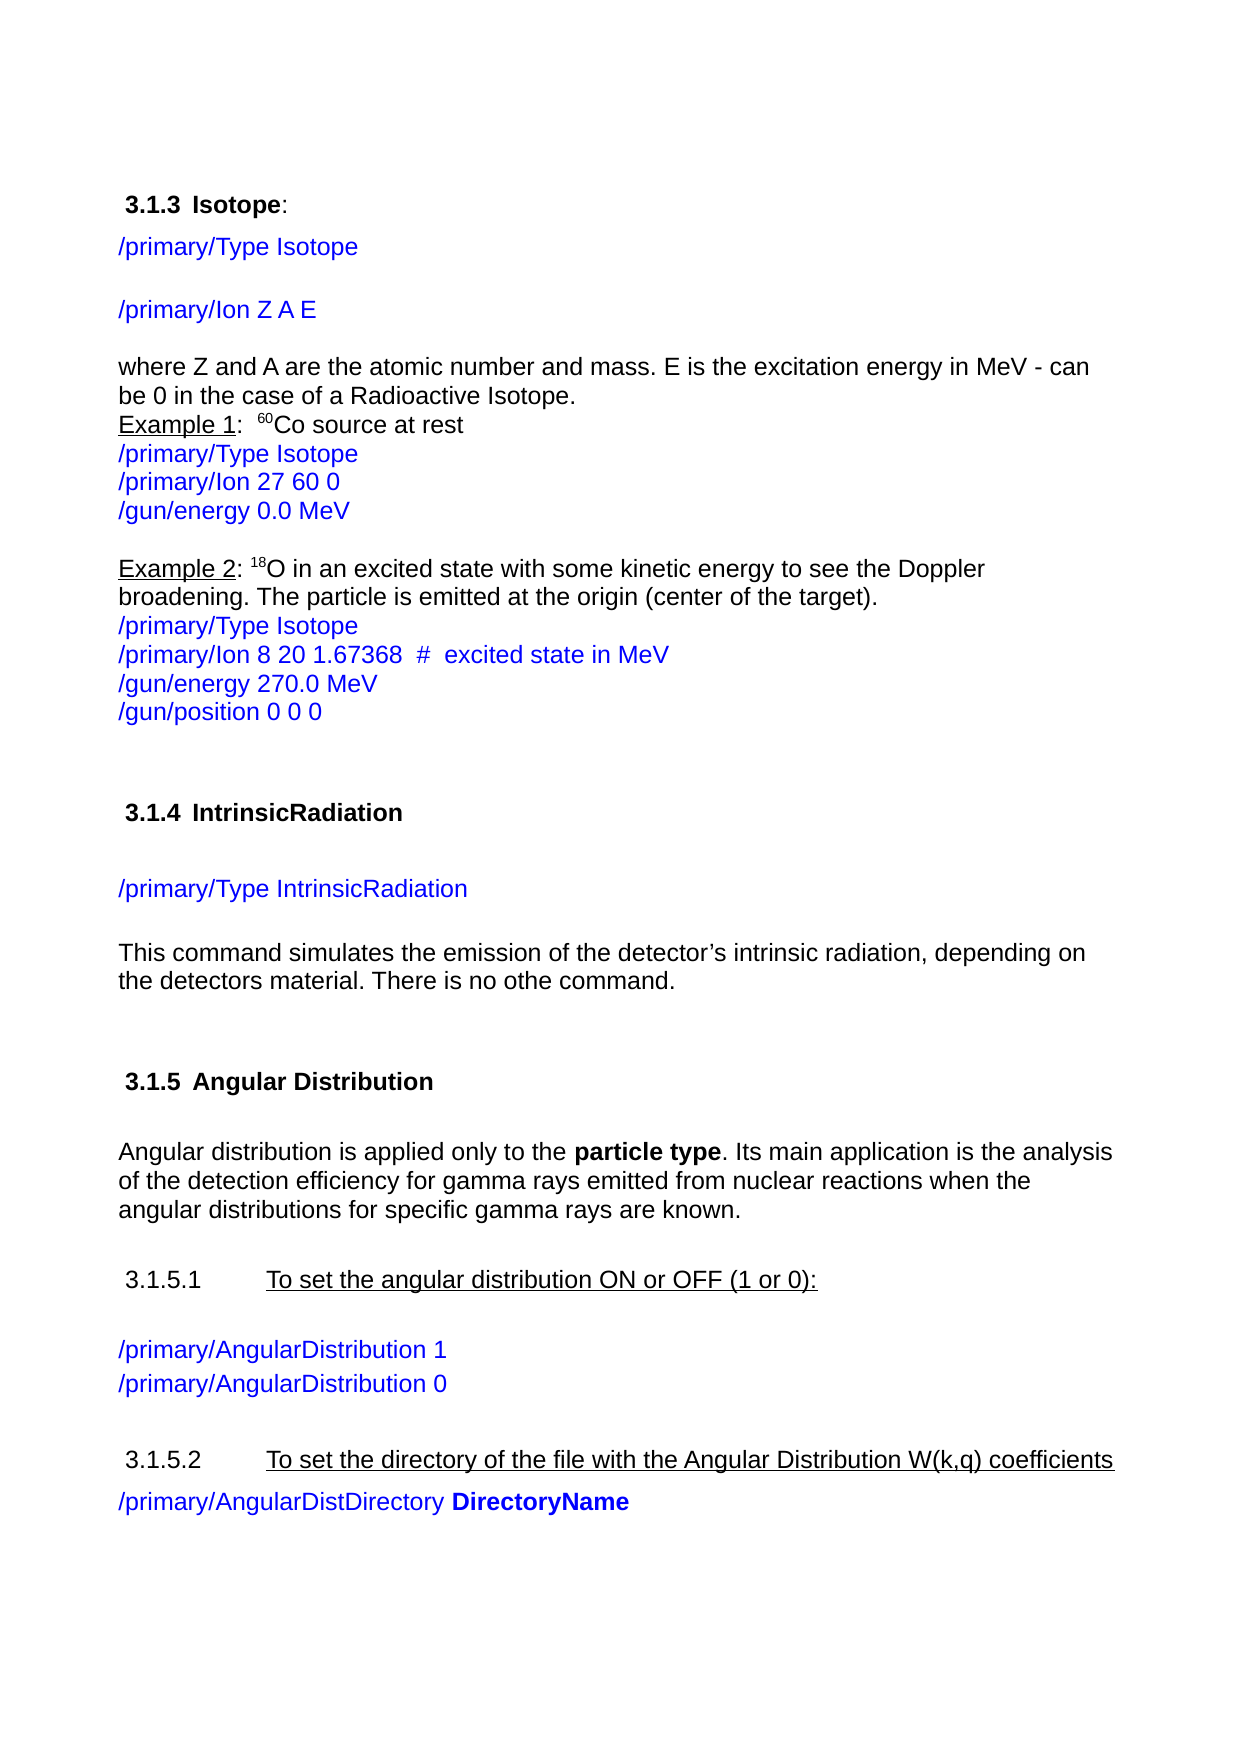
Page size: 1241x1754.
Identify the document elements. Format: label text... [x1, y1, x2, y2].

text /primary/Type IntrinsicRadiation [118, 874, 1122, 903]
text /primary/Type Isotope [118, 231, 1122, 260]
subtitle To set the angular distribution ON or OFF (1 or 0): [118, 1265, 1122, 1293]
text /primary/Type Isotope [118, 439, 1122, 467]
text /primary/Ion 8 20 1.67368 # excited state in MeV [118, 640, 1122, 669]
text /primary/Ion 27 60 0 [118, 467, 1122, 496]
subtitle To set the directory of the file with the Angular Distribution W(k,q) coefficients [118, 1445, 1122, 1474]
text /gun/energy 0.0 MeV [118, 496, 1122, 525]
subtitle Isotope: [118, 190, 1122, 219]
text This command simulates the emission of the detector’s intrinsic radiation, depending on the detectors material. There is no othe command. [118, 938, 1122, 995]
text /primary/AngularDistribution 0 [118, 1369, 1122, 1398]
text /gun/energy 270.0 MeV [118, 669, 1122, 697]
subtitle Angular Distribution [118, 1067, 1122, 1096]
text /primary/Ion Z A E [118, 295, 1122, 324]
text Example 1: 60Co source at rest [118, 410, 1122, 439]
text Angular distribution is applied only to the particle type. Its main application is the analysis of the detection efficiency for gamma rays emitted from nuclear reactions when the angular distributions for specific gamma rays are known. [118, 1137, 1122, 1223]
subtitle IntrinsicRadiation [118, 798, 1122, 827]
text /gun/position 0 0 0 [118, 697, 1122, 726]
text /primary/AngularDistribution 1 [118, 1335, 1122, 1363]
text /primary/AngularDistDirectory DirectoryName [118, 1487, 1122, 1515]
text where Z and A are the atomic number and mass. E is the excitation energy in MeV - can be 0 in the case of a Radioactive Isotope. [118, 352, 1122, 410]
text /primary/Type Isotope [118, 611, 1122, 640]
text Example 2: 18O in an excited state with some kinetic energy to see the Doppler broadening. The particle is emitted at the origin (center of the target). [118, 554, 1122, 611]
